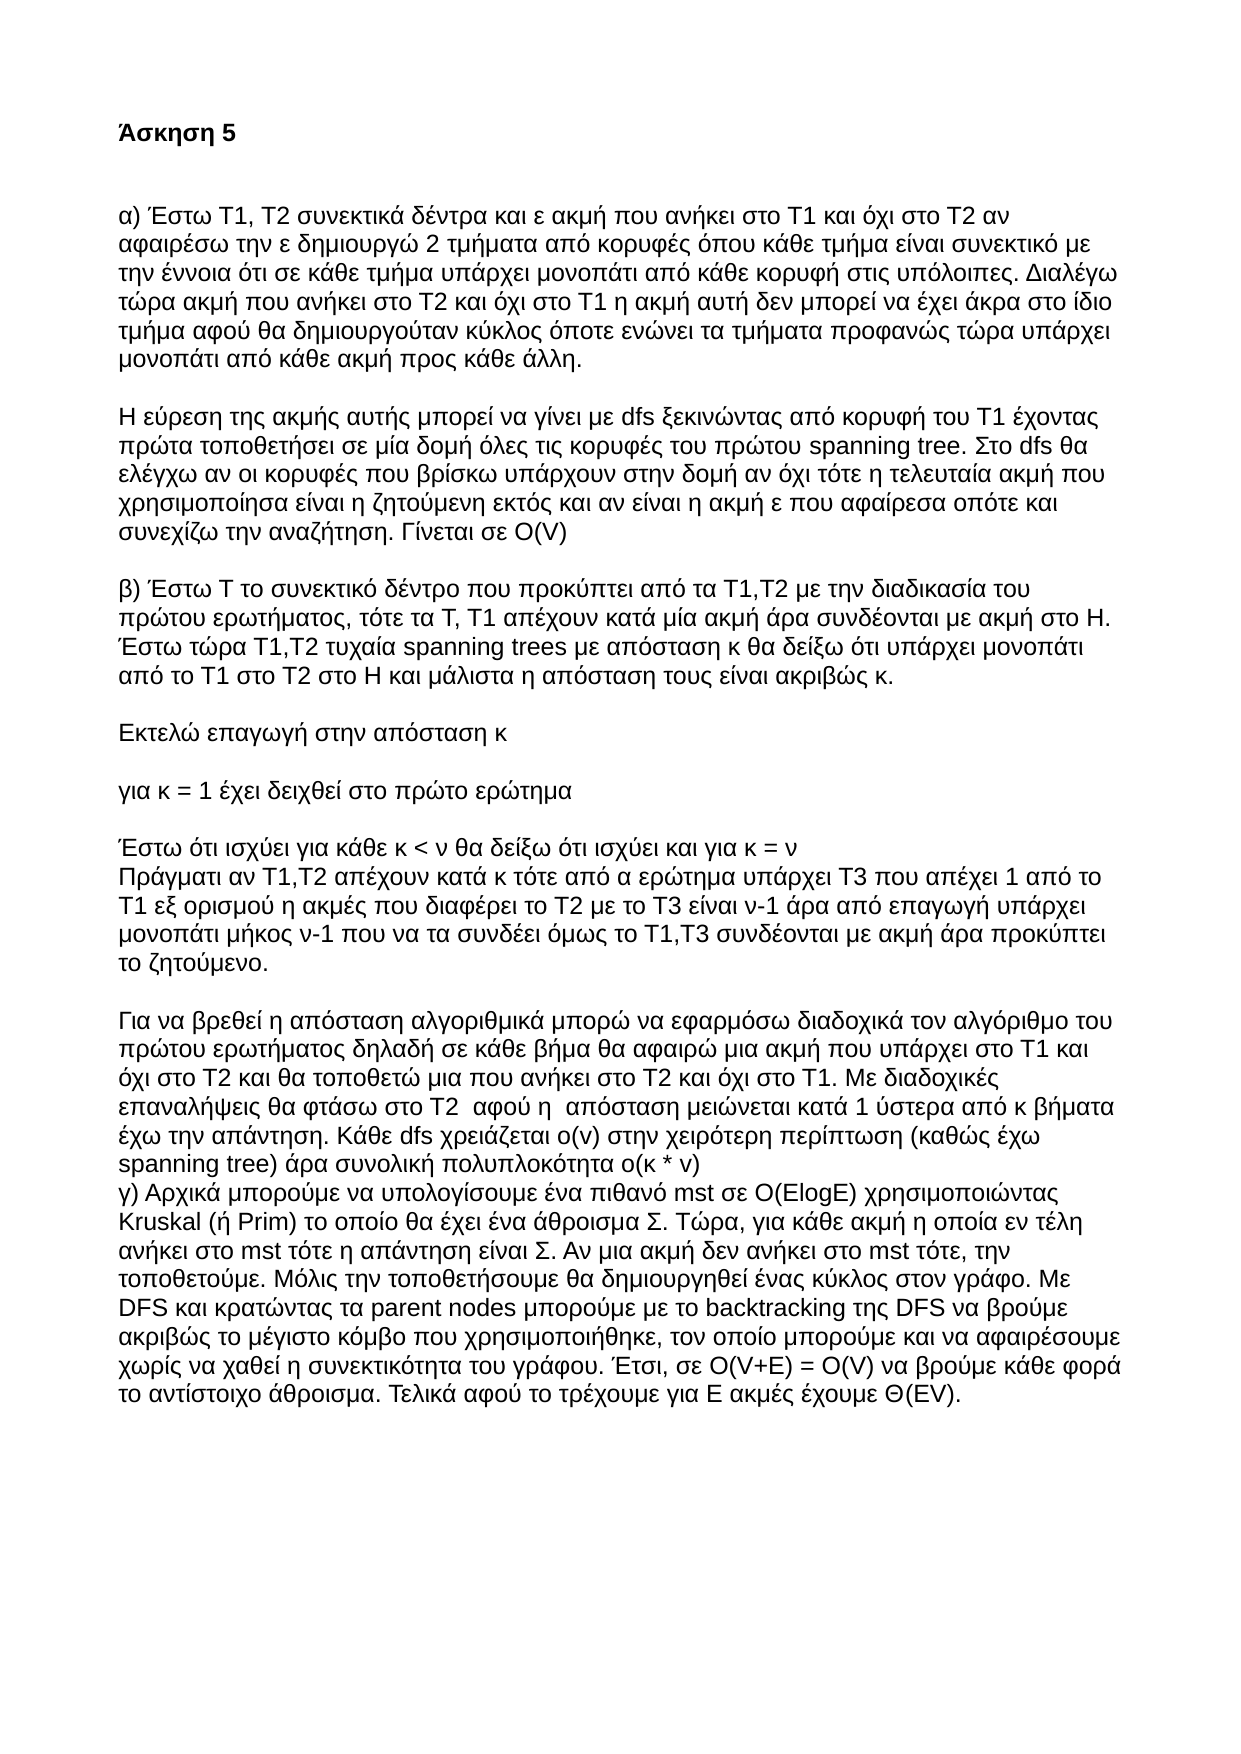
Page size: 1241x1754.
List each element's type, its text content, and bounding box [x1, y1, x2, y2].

text Πράγματι αν Τ1,Τ2 απέχουν κατά κ τότε από α ερώτημα υπάρχει Τ3 που απέχει 1 από το Τ1 εξ ορισμού η ακμές που διαφέρει το Τ2 με το Τ3 είναι ν-1 άρα από επαγωγή υπάρχει μονοπάτι μήκος ν-1 που να τα συνδέει όμως το Τ1,Τ3 συνδέονται με ακμή άρα προκύπτει το ζητούμενο. [118, 862, 1122, 977]
text Άσκηση 5 [118, 118, 1122, 147]
text Έστω ότι ισχύει για κάθε κ < ν θα δείξω ότι ισχύει και για κ = ν [118, 833, 1122, 862]
text γ) Αρχικά μπορούμε να υπολογίσουμε ένα πιθανό mst σε O(ElogE) χρησιμοποιώντας Kruskal (ή Prim) το οποίο θα έχει ένα άθροισμα Σ. Τώρα, για κάθε ακμή η οποία εν τέλη ανήκει στο mst τότε η απάντηση είναι Σ. Αν μια ακμή δεν ανήκει στο mst τότε, την τοποθετούμε. Μόλις την τοποθετήσουμε θα δημιουργηθεί ένας κύκλος στον γράφο. Με DFS και κρατώντας τα parent nodes μπορούμε με το backtracking της DFS να βρούμε ακριβώς το μέγιστο κόμβο που χρησιμοποιήθηκε, τον οποίο μπορούμε και να αφαιρέσουμε χωρίς να χαθεί η συνεκτικότητα του γράφου. Έτσι, σε O(V+Ε) = Ο(V) να βρούμε κάθε φορά το αντίστοιχο άθροισμα. Τελικά αφού το τρέχουμε για Ε ακμές έχουμε Θ(EV). [118, 1178, 1122, 1408]
text Εκτελώ επαγωγή στην απόσταση κ [118, 718, 1122, 747]
text β) Έστω Τ το συνεκτικό δέντρο που προκύπτει από τα Τ1,Τ2 με την διαδικασία του πρώτου ερωτήματος, τότε τα Τ, Τ1 απέχουν κατά μία ακμή άρα συνδέονται με ακμή στο Η. Έστω τώρα Τ1,Τ2 τυχαία spanning trees με απόσταση κ θα δείξω ότι υπάρχει μονοπάτι από το Τ1 στο Τ2 στο Η και μάλιστα η απόσταση τους είναι ακριβώς κ. [118, 574, 1122, 689]
text α) Έστω Τ1, Τ2 συνεκτικά δέντρα και ε ακμή που ανήκει στο Τ1 και όχι στο Τ2 αν αφαιρέσω την ε δημιουργώ 2 τμήματα από κορυφές όπου κάθε τμήμα είναι συνεκτικό με την έννοια ότι σε κάθε τμήμα υπάρχει μονοπάτι από κάθε κορυφή στις υπόλοιπες. Διαλέγω τώρα ακμή που ανήκει στο Τ2 και όχι στο Τ1 η ακμή αυτή δεν μπορεί να έχει άκρα στο ίδιο τμήμα αφού θα δημιουργούταν κύκλος όποτε ενώνει τα τμήματα προφανώς τώρα υπάρχει μονοπάτι από κάθε ακμή προς κάθε άλλη. [118, 201, 1122, 373]
text Για να βρεθεί η απόσταση αλγοριθμικά μπορώ να εφαρμόσω διαδοχικά τον αλγόριθμο του πρώτου ερωτήματος δηλαδή σε κάθε βήμα θα αφαιρώ μια ακμή που υπάρχει στο Τ1 και όχι στο Τ2 και θα τοποθετώ μια που ανήκει στο Τ2 και όχι στο Τ1. Με διαδοχικές επαναλήψεις θα φτάσω στο Τ2 αφού η απόσταση μειώνεται κατά 1 ύστερα από κ βήματα έχω την απάντηση. Κάθε dfs χρειάζεται ο(v) στην χειρότερη περίπτωση (καθώς έχω spanning tree) άρα συνολική πολυπλοκότητα ο(κ * v) [118, 1006, 1122, 1178]
text Η εύρεση της ακμής αυτής μπορεί να γίνει με dfs ξεκινώντας από κορυφή του Τ1 έχοντας πρώτα τοποθετήσει σε μία δομή όλες τις κορυφές του πρώτου spanning tree. Στο dfs θα ελέγχω αν οι κορυφές που βρίσκω υπάρχουν στην δομή αν όχι τότε η τελευταία ακμή που χρησιμοποίησα είναι η ζητούμενη εκτός και αν είναι η ακμή ε που αφαίρεσα οπότε και συνεχίζω την αναζήτηση. Γίνεται σε Ο(V) [118, 402, 1122, 546]
text για κ = 1 έχει δειχθεί στο πρώτο ερώτημα [118, 776, 1122, 804]
